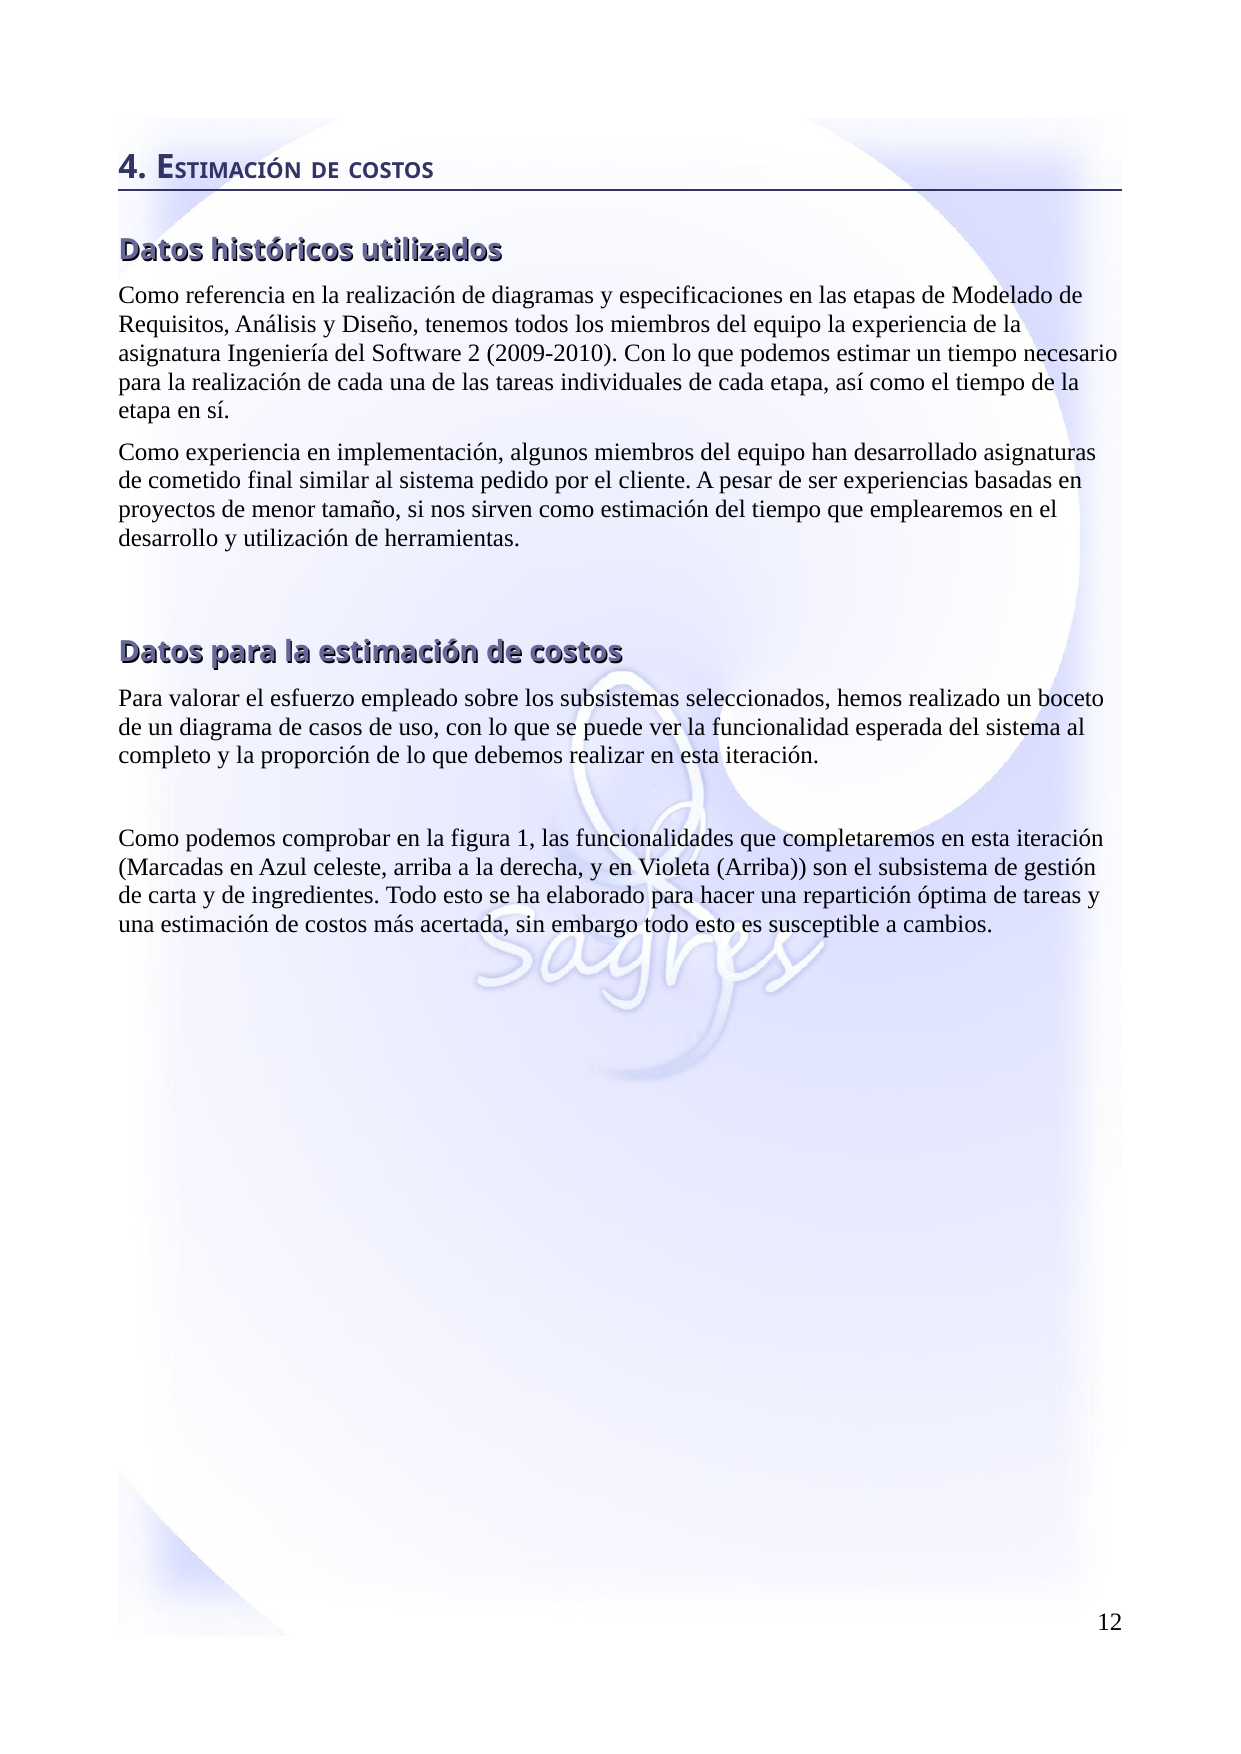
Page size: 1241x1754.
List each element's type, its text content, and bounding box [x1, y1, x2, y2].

text Para valorar el esfuerzo empleado sobre los subsistemas seleccionados, hemos realizado un boceto de un diagrama de casos de uso, con lo que se puede ver la funcionalidad esperada del sistema al completo y la proporción de lo que debemos realizar en esta iteración. [118, 683, 1122, 769]
text Como podemos comprobar en la figura 1, las funcionalidades que completaremos en esta iteración (Marcadas en Azul celeste, arriba a la derecha, y en Violeta (Arriba)) son el subsistema de gestión de carta y de ingredientes. Todo esto se ha elaborado para hacer una repartición óptima de tareas y una estimación de costos más acertada, sin embargo todo esto es susceptible a cambios. [118, 823, 1122, 938]
picture [118, 670, 1122, 683]
picture [118, 552, 1122, 631]
text Como referencia en la realización de diagramas y especificaciones en las etapas de Modelado de Requisitos, Análisis y Diseño, tenemos todos los miembros del equipo la experiencia de la asignatura Ingeniería del Software 2 (2009-2010). Con lo que podemos estimar un tiempo necesario para la realización de cada una de las tareas individuales de cada etapa, así como el tiempo de la etapa en sí. [118, 281, 1122, 424]
picture [118, 268, 1122, 281]
picture [118, 769, 1122, 823]
picture [118, 424, 1122, 437]
picture [118, 938, 1122, 1636]
picture [118, 191, 1122, 228]
picture [118, 118, 1122, 143]
text Como experiencia en implementación, algunos miembros del equipo han desarrollado asignaturas de cometido final similar al sistema pedido por el cliente. A pesar de ser experiencias basadas en proyectos de menor tamaño, si nos sirven como estimación del tiempo que emplearemos en el desarrollo y utilización de herramientas. [118, 437, 1122, 552]
subtitle 4. Estimación de costos [118, 143, 1122, 189]
subtitle Datos para la estimación de costos [118, 631, 1122, 670]
subtitle Datos históricos utilizados [118, 228, 1122, 268]
